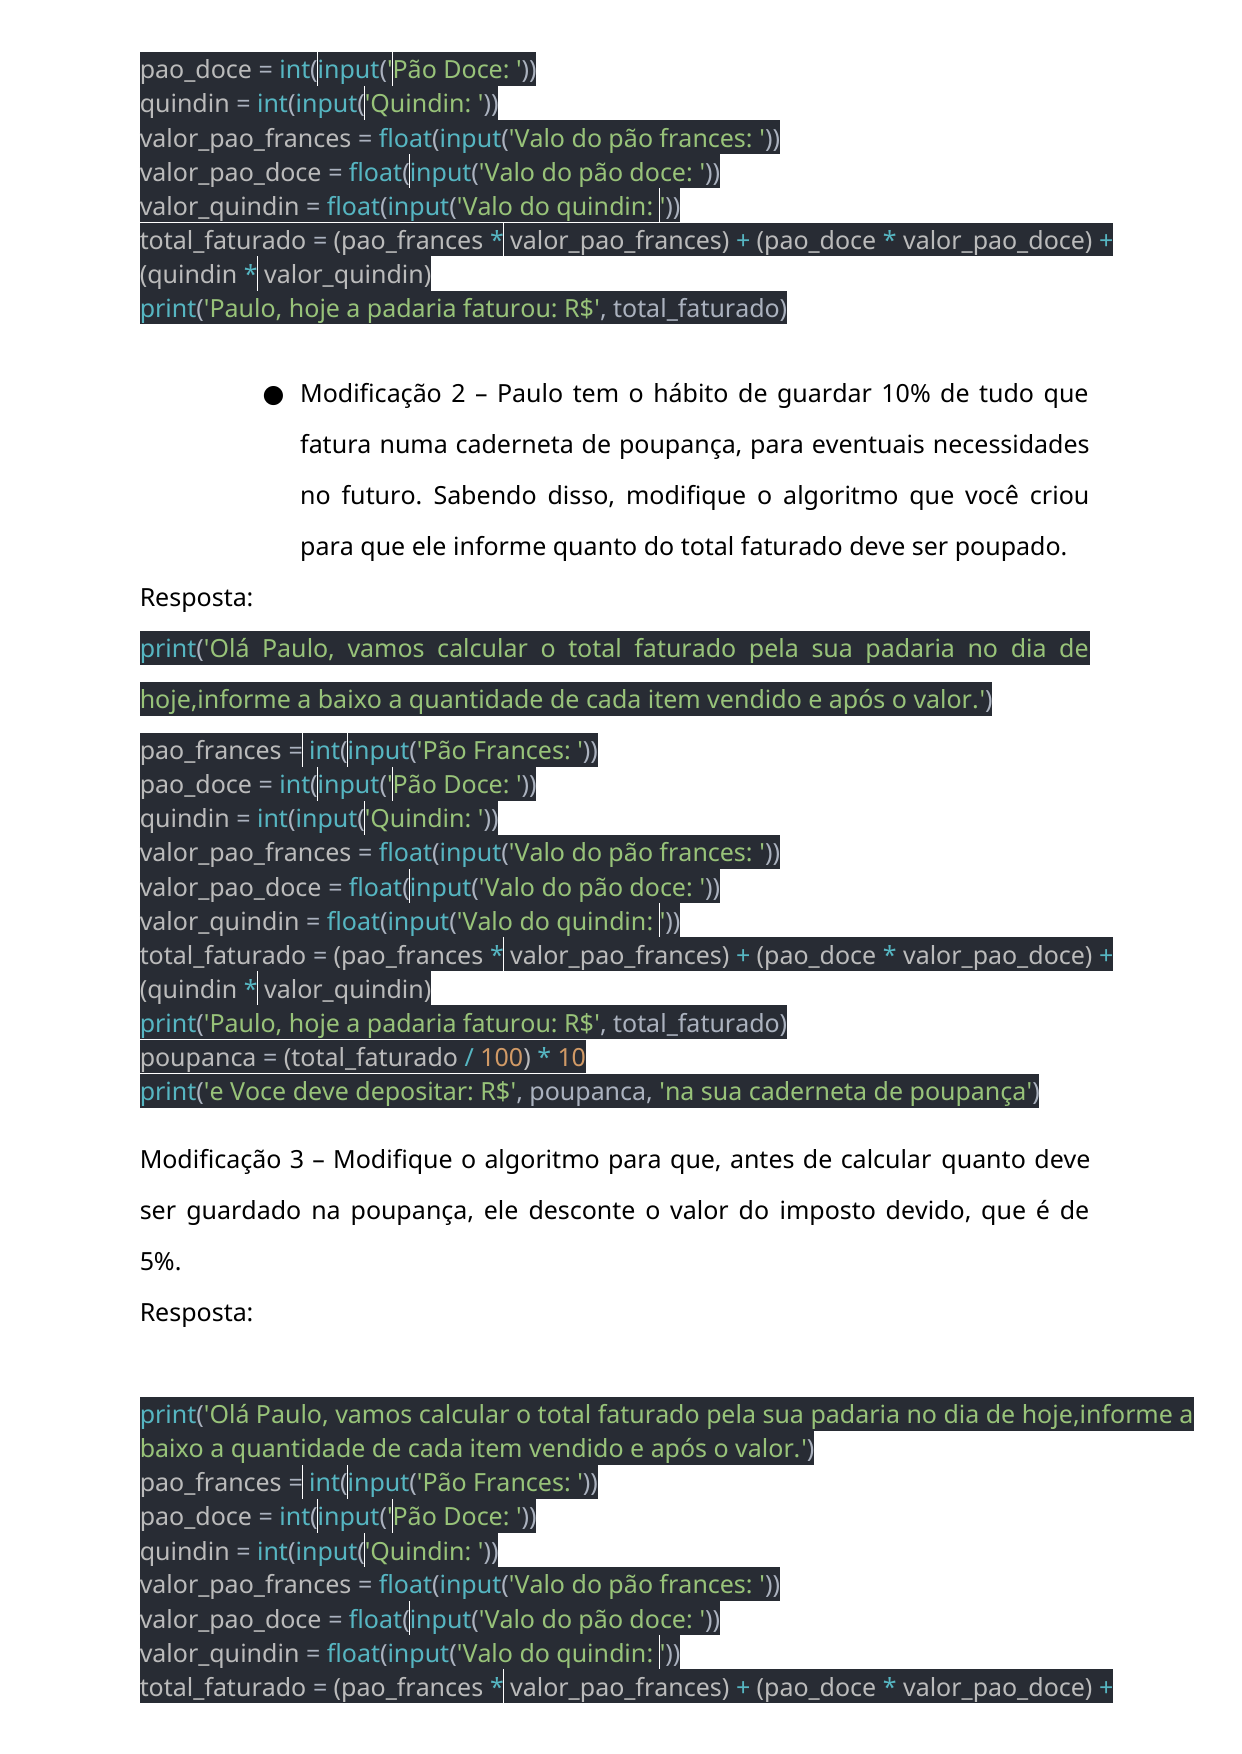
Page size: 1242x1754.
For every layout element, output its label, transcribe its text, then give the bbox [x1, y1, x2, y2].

text pao_frances = int(input('Pão Frances: ')) [139, 1465, 1212, 1499]
text print('Paulo, hoje a padaria faturou: R$', total_faturado) [139, 291, 1212, 324]
text pao_doce = int(input('Pão Doce: ')) [139, 1499, 1212, 1533]
text pao_doce = int(input('Pão Doce: ')) [139, 767, 1212, 801]
list Resposta: [139, 1295, 1090, 1329]
text valor_quindin = float(input('Valo do quindin: ')) [139, 903, 1212, 937]
text quindin = int(input('Quindin: ')) [139, 1533, 1212, 1567]
list Modificação 3 – Modifique o algoritmo para que, antes de calcular quanto deve ser guardado na poupança, ele desconte o valor do imposto devido, que é de 5%. [139, 1142, 1090, 1278]
text valor_pao_doce = float(input('Valo do pão doce: ')) [139, 869, 1212, 903]
text print('Olá Paulo, vamos calcular o total faturado pela sua padaria no dia de hoje,informe a baixo a quantidade de cada item vendido e após o valor.') [139, 1397, 1212, 1465]
text total_faturado = (pao_frances * valor_pao_frances) + (pao_doce * valor_pao_doce) + [139, 1669, 1212, 1703]
text pao_frances = int(input('Pão Frances: ')) [139, 733, 1212, 767]
text total_faturado = (pao_frances * valor_pao_frances) + (pao_doce * valor_pao_doce) + (quindin * valor_quindin) [139, 937, 1212, 1005]
list Modificação 2 – Paulo tem o hábito de guardar 10% de tudo que fatura numa caderneta de poupança, para eventuais necessidades no futuro. Sabendo disso, modifique o algoritmo que você criou para que ele informe quanto do total faturado deve ser poupado. [262, 376, 1090, 563]
text valor_pao_frances = float(input('Valo do pão frances: ')) [139, 1567, 1212, 1601]
text valor_pao_doce = float(input('Valo do pão doce: ')) [139, 154, 1212, 188]
text total_faturado = (pao_frances * valor_pao_frances) + (pao_doce * valor_pao_doce) + (quindin * valor_quindin) [139, 222, 1212, 291]
list print('Olá Paulo, vamos calcular o total faturado pela sua padaria no dia de hoje,informe a baixo a quantidade de cada item vendido e após o valor.') [139, 631, 1090, 716]
text print('e Voce deve depositar: R$', poupanca, 'na sua caderneta de poupança') [139, 1073, 1212, 1108]
text valor_quindin = float(input('Valo do quindin: ')) [139, 1635, 1212, 1669]
text pao_doce = int(input('Pão Doce: ')) [139, 52, 1212, 86]
list Resposta: [139, 580, 1090, 614]
text valor_pao_frances = float(input('Valo do pão frances: ')) [139, 120, 1212, 154]
text valor_pao_doce = float(input('Valo do pão doce: ')) [139, 1601, 1212, 1635]
text quindin = int(input('Quindin: ')) [139, 86, 1212, 120]
text poupanca = (total_faturado / 100) * 10 [139, 1039, 1212, 1073]
text valor_pao_frances = float(input('Valo do pão frances: ')) [139, 835, 1212, 869]
text valor_quindin = float(input('Valo do quindin: ')) [139, 188, 1212, 222]
text quindin = int(input('Quindin: ')) [139, 801, 1212, 835]
text print('Paulo, hoje a padaria faturou: R$', total_faturado) [139, 1005, 1212, 1039]
